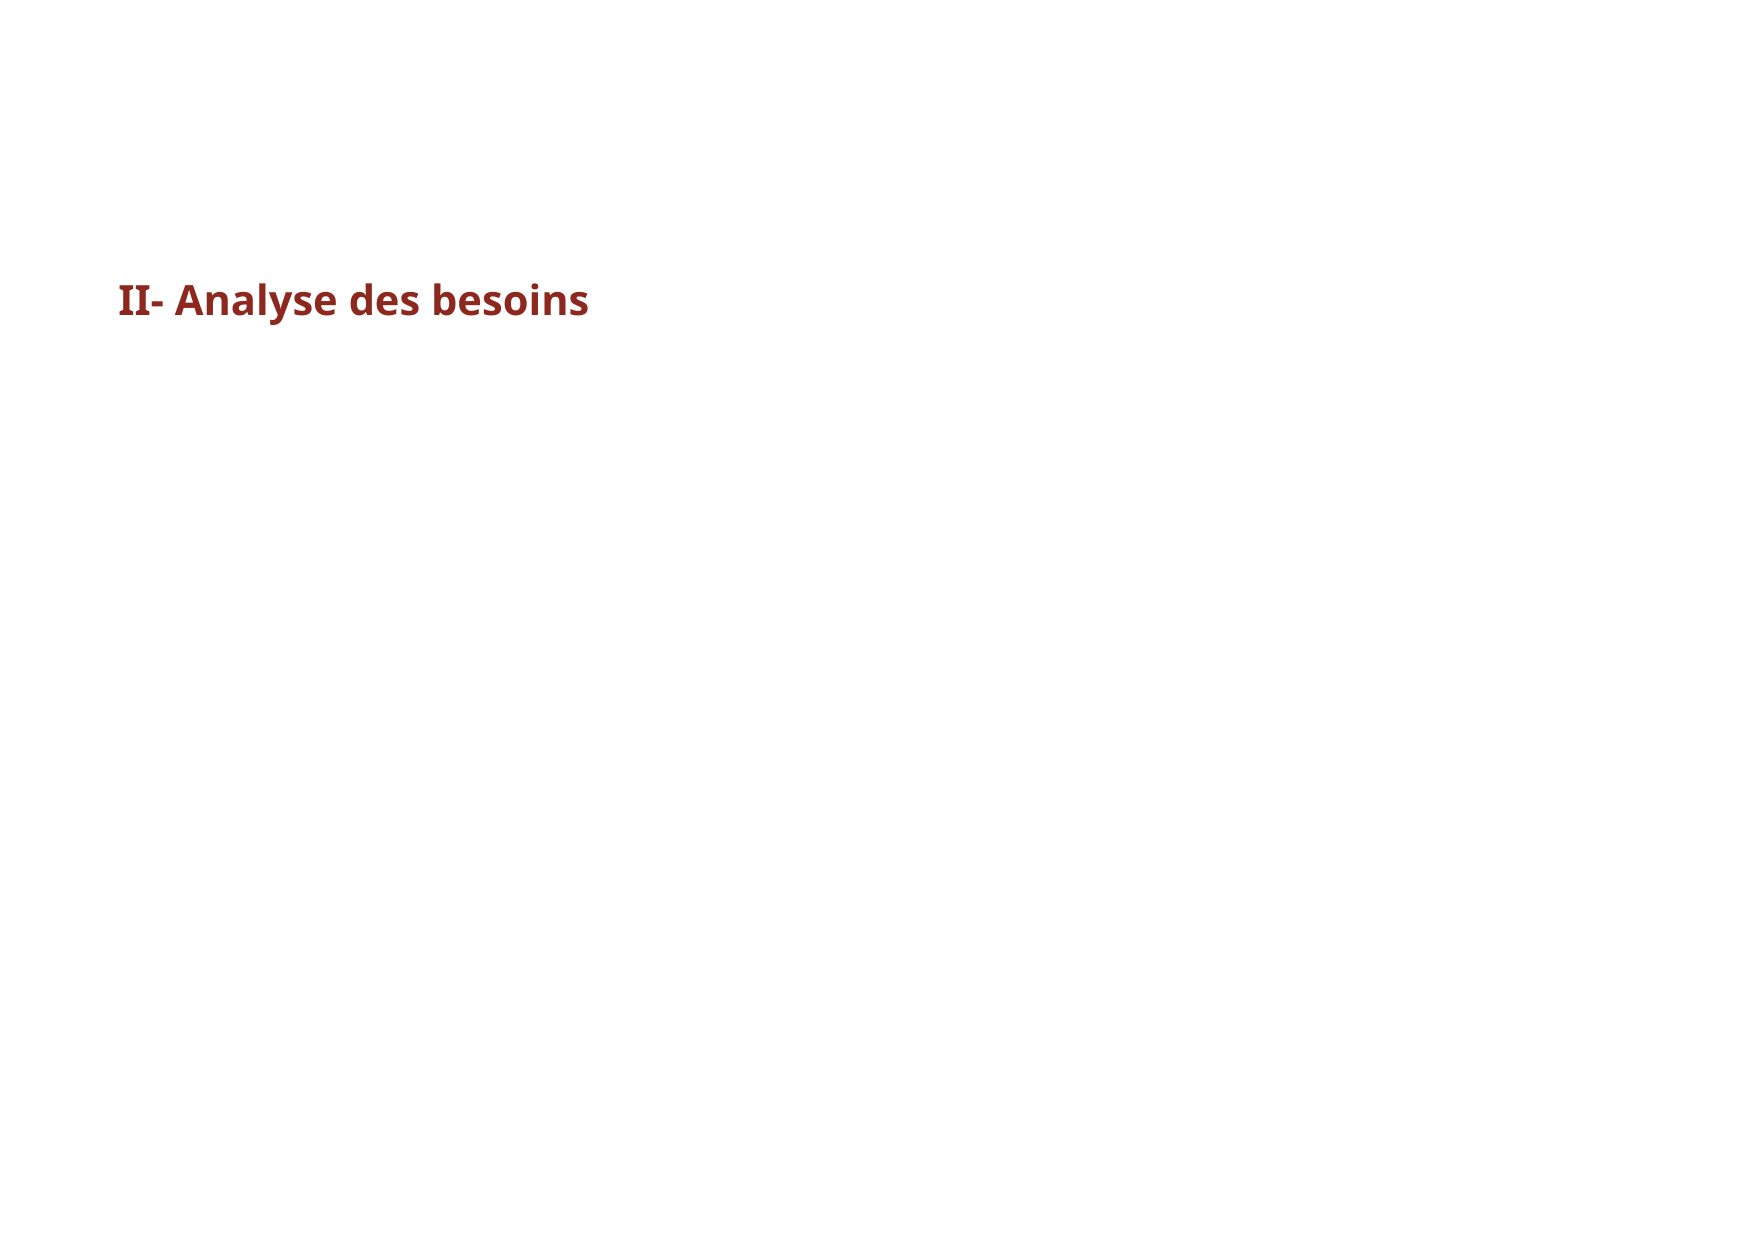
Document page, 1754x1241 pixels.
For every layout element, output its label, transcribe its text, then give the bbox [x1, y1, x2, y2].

text II- Analyse des besoins [118, 271, 1636, 328]
